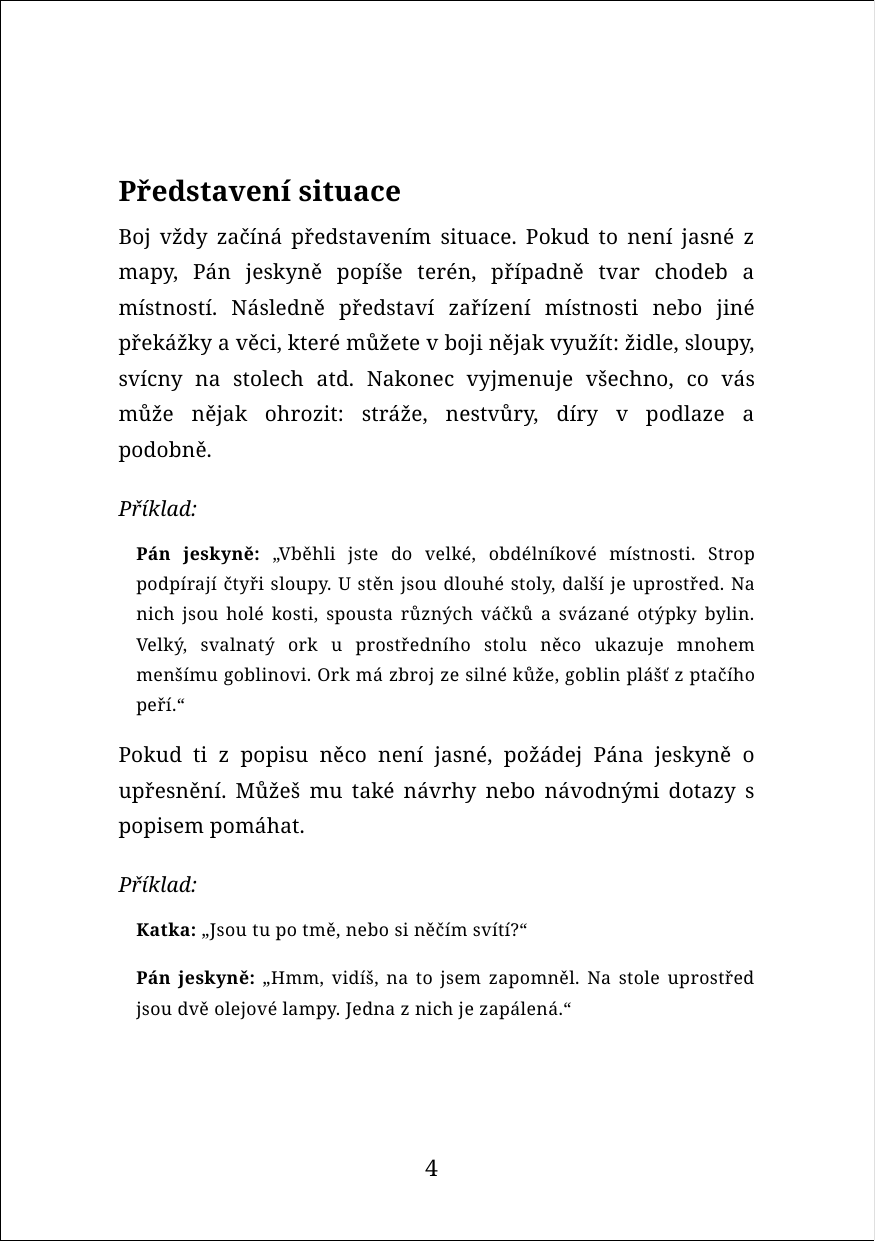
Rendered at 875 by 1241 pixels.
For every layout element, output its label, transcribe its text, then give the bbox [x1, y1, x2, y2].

text Boj vždy začíná představením situace. Pokud to není jasné z mapy, Pán jeskyně popíše terén, případně tvar chodeb a místností. Následně představí zařízení místnosti nebo jiné překážky a věci, které můžete v boji nějak využít: židle, sloupy, svícny na stolech atd. Nakonec vyjmenuje všechno, co vás může nějak ohrozit: stráže, nestvůry, díry v podlaze a podobně. [118, 222, 756, 463]
text Katka: „Jsou tu po tmě, nebo si něčím svítí?“ [136, 918, 756, 942]
text Pán jeskyně: „Vběhli jste do velké, obdélníkové místnosti. Strop podpírají čtyři sloupy. U stěn jsou dlouhé stoly, další je uprostřed. Na nich jsou holé kosti, spousta různých váčků a svázané otýpky bylin. Velký, svalnatý ork u prostředního stolu něco ukazuje mnohem menšímu goblinovi. Ork má zbroj ze silné kůže, goblin plášť z ptačího peří.“ [136, 541, 756, 717]
text Příklad: [118, 871, 756, 899]
subtitle Představení situace [118, 172, 756, 210]
text Příklad: [118, 494, 756, 523]
text Pán jeskyně: „Hmm, vidíš, na to jsem zapomněl. Na stole uprostřed jsou dvě olejové lampy. Jedna z nich je zapálená.“ [136, 966, 756, 1020]
text Pokud ti z popisu něco není jasné, požádej Pána jeskyně o upřesnění. Můžeš mu také návrhy nebo návodnými dotazy s popisem pomáhat. [118, 740, 756, 840]
